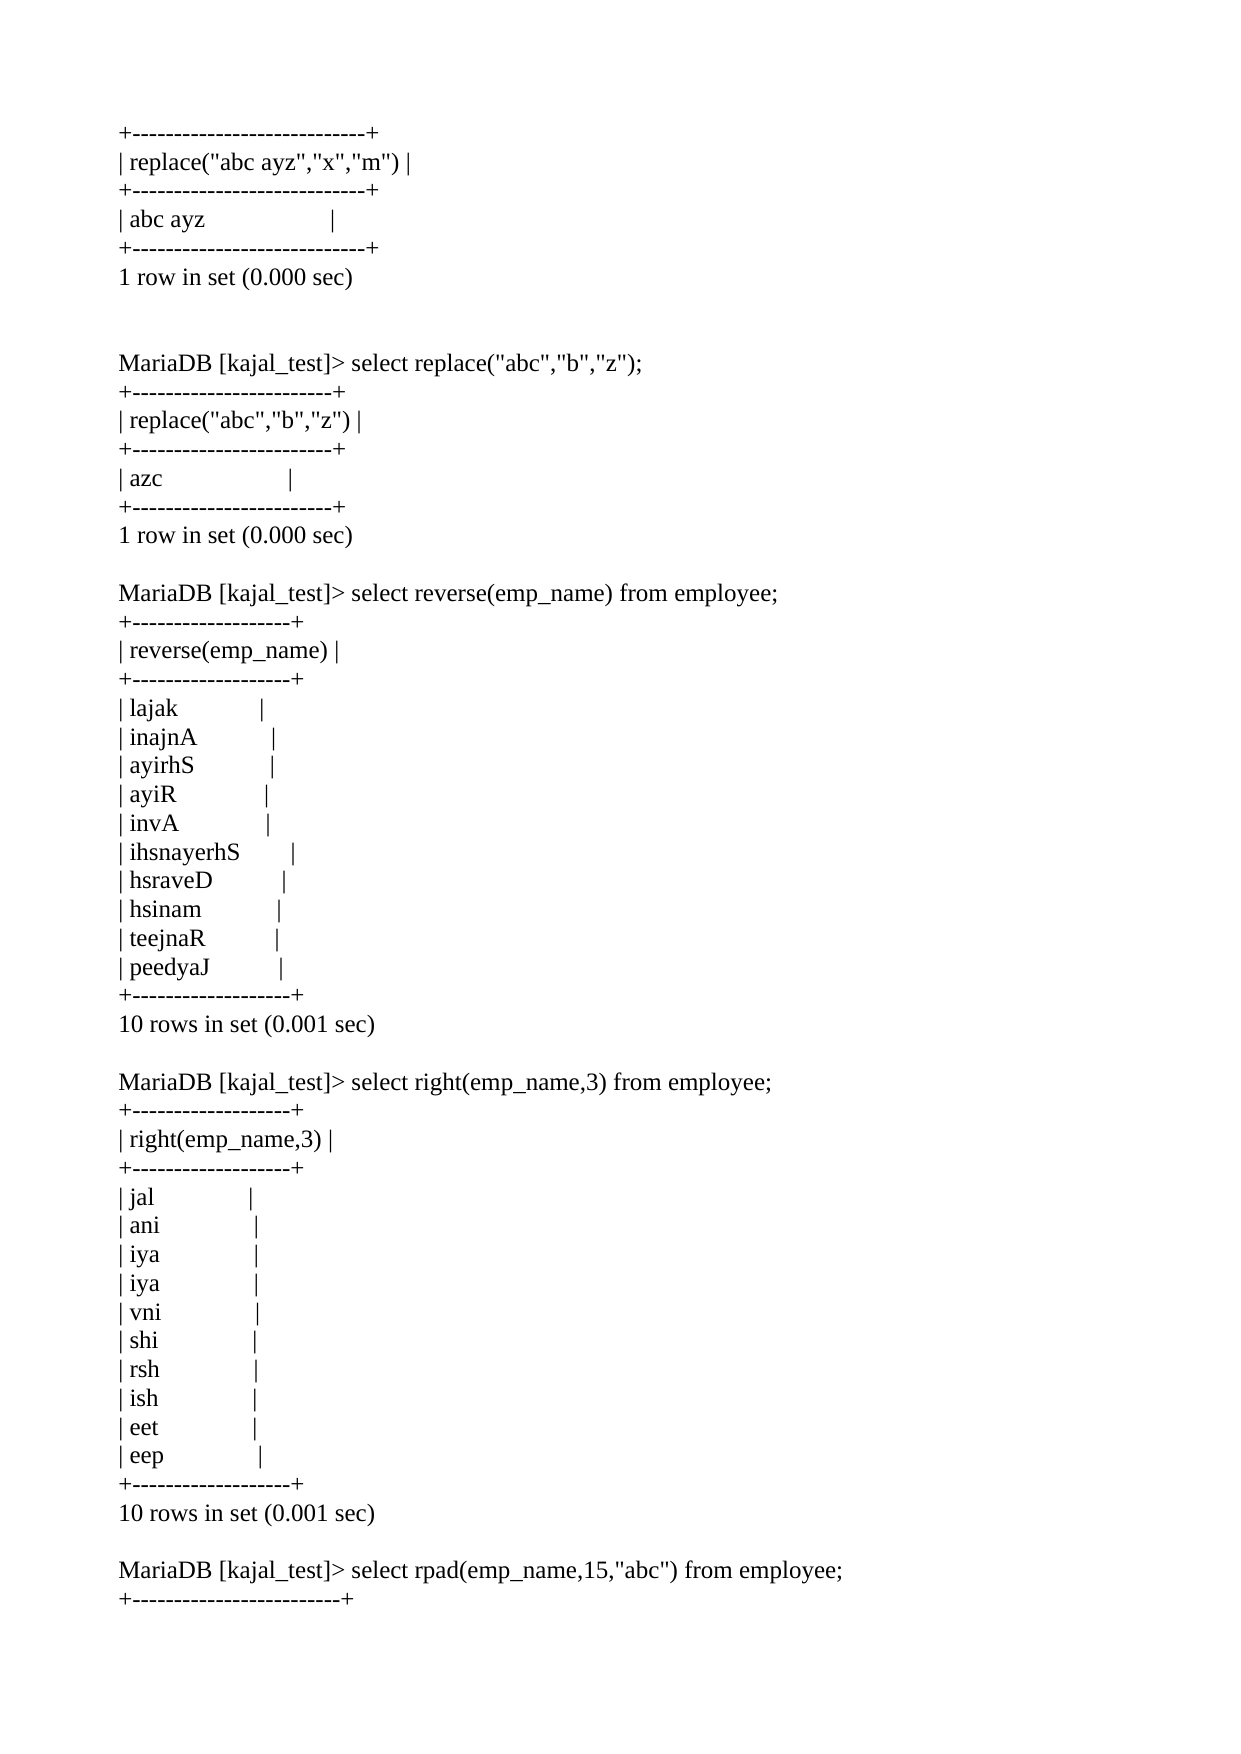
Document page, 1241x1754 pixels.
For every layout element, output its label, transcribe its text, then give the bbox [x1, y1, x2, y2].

text | rsh | [118, 1354, 1122, 1383]
text +------------------------+ [118, 434, 1122, 463]
text | iya | [118, 1239, 1122, 1268]
text | replace("abc","b","z") | [118, 406, 1122, 434]
text | iya | [118, 1268, 1122, 1297]
text | shi | [118, 1326, 1122, 1354]
text | eep | [118, 1441, 1122, 1469]
text +-------------------+ [118, 981, 1122, 1009]
text +------------------------+ [118, 377, 1122, 406]
text MariaDB [kajal_test]> select rpad(emp_name,15,"abc") from employee; [118, 1556, 1122, 1584]
text | right(emp_name,3) | [118, 1124, 1122, 1153]
text +------------------------+ [118, 492, 1122, 521]
text | ayirhS | [118, 751, 1122, 779]
text +-------------------------+ [118, 1584, 1122, 1613]
text 10 rows in set (0.001 sec) [118, 1009, 1122, 1038]
text | ihsnayerhS | [118, 837, 1122, 866]
text 10 rows in set (0.001 sec) [118, 1498, 1122, 1527]
text | reverse(emp_name) | [118, 636, 1122, 664]
text | teejnaR | [118, 923, 1122, 952]
text | inajnA | [118, 722, 1122, 751]
text | hsinam | [118, 894, 1122, 923]
text | jal | [118, 1182, 1122, 1211]
text +----------------------------+ [118, 118, 1122, 147]
text +-------------------+ [118, 1153, 1122, 1182]
text MariaDB [kajal_test]> select replace("abc","b","z"); [118, 348, 1122, 377]
text +----------------------------+ [118, 233, 1122, 262]
text | peedyaJ | [118, 952, 1122, 981]
text | azc | [118, 463, 1122, 492]
text 1 row in set (0.000 sec) [118, 262, 1122, 291]
text | replace("abc ayz","x","m") | [118, 147, 1122, 176]
text +----------------------------+ [118, 176, 1122, 204]
text +-------------------+ [118, 1096, 1122, 1124]
text | lajak | [118, 693, 1122, 722]
text MariaDB [kajal_test]> select right(emp_name,3) from employee; [118, 1067, 1122, 1096]
text | ish | [118, 1383, 1122, 1412]
text MariaDB [kajal_test]> select reverse(emp_name) from employee; [118, 578, 1122, 607]
text | invA | [118, 808, 1122, 837]
text | abc ayz | [118, 204, 1122, 233]
text | ani | [118, 1211, 1122, 1239]
text +-------------------+ [118, 607, 1122, 636]
text +-------------------+ [118, 664, 1122, 693]
text | vni | [118, 1297, 1122, 1326]
text 1 row in set (0.000 sec) [118, 521, 1122, 549]
text | eet | [118, 1412, 1122, 1441]
text | hsraveD | [118, 866, 1122, 894]
text | ayiR | [118, 779, 1122, 808]
text +-------------------+ [118, 1469, 1122, 1498]
